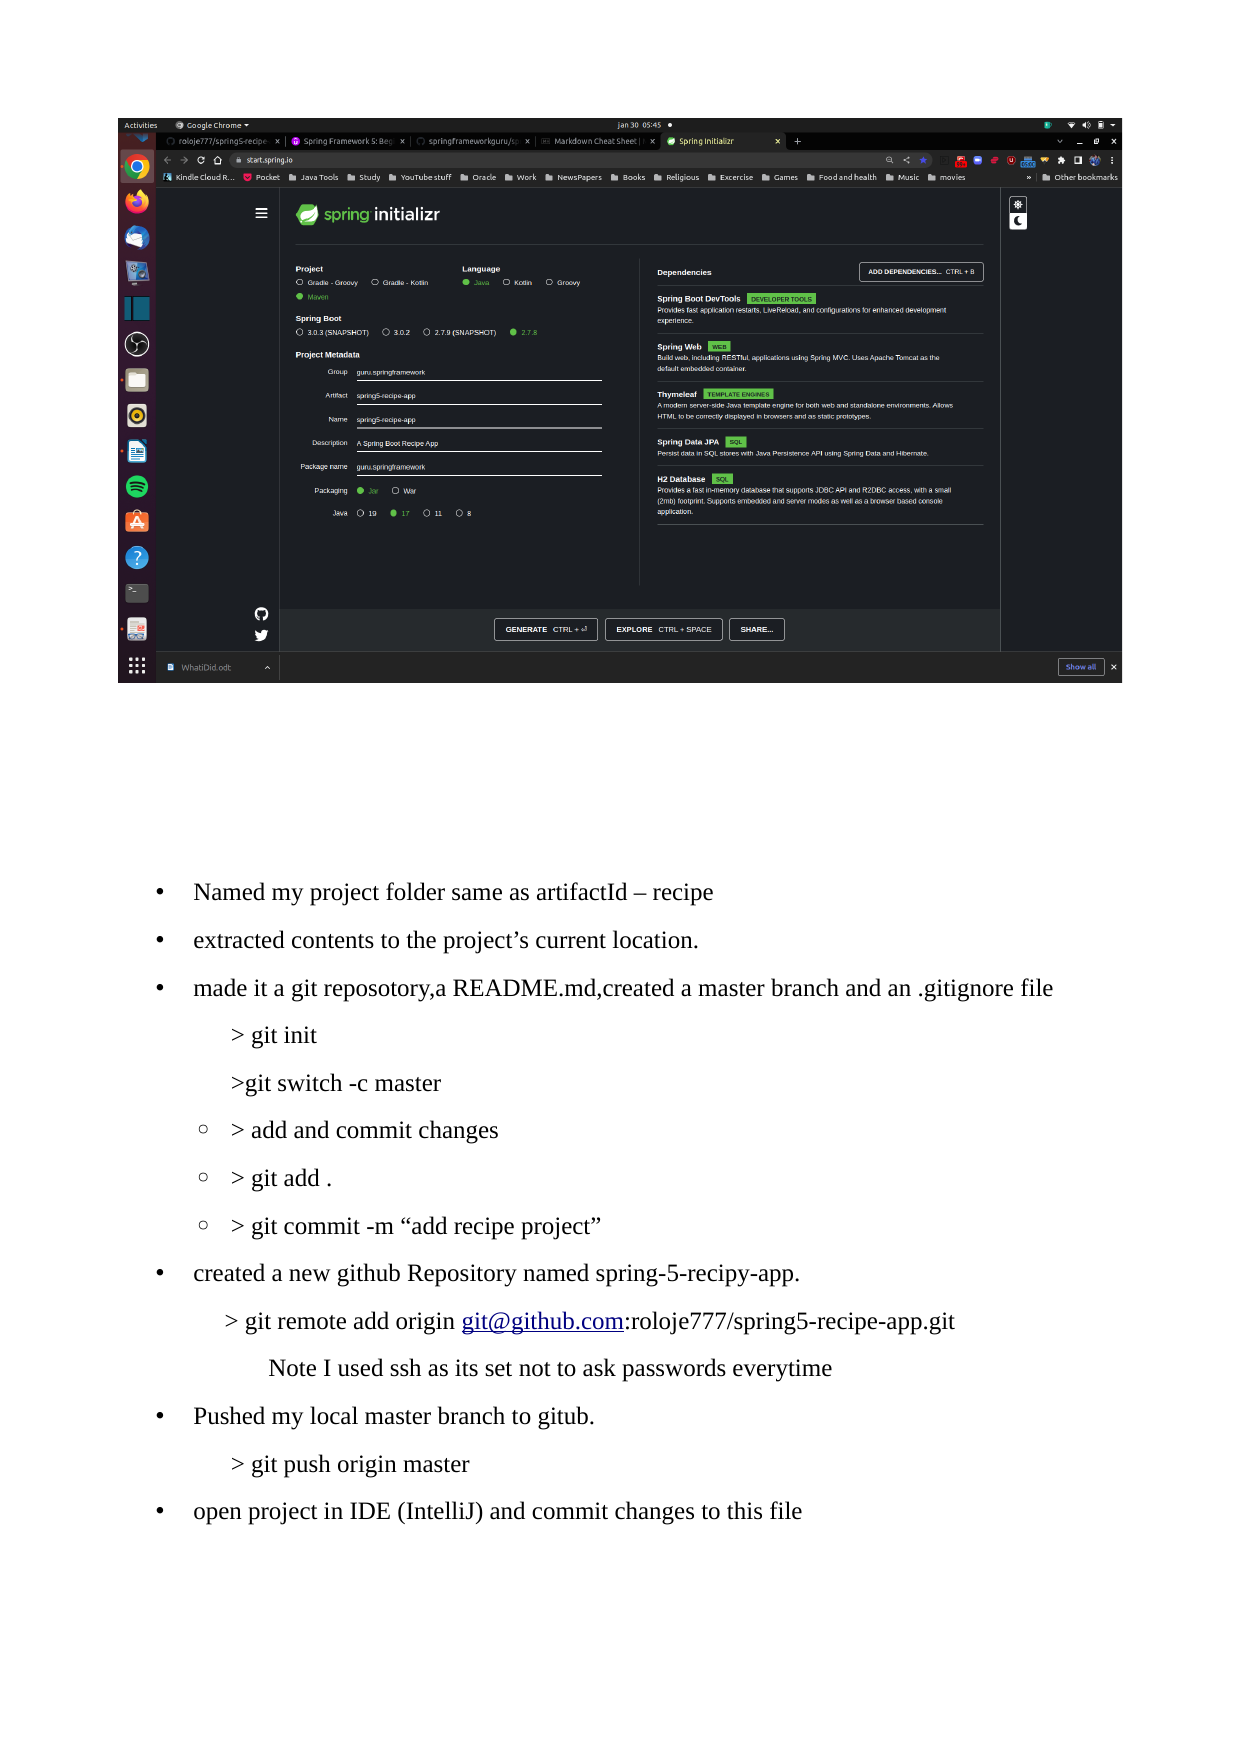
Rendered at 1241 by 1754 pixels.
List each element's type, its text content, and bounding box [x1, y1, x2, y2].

list > git push origin master [193, 1449, 1122, 1477]
text > git remote add origin git@github.com:roloje777/spring5-recipe-app.git [118, 1306, 1122, 1335]
list extracted contents to the project’s current location. [156, 925, 1122, 954]
list >git switch -c master [193, 1068, 1122, 1097]
list made it a git reposotory,a README.md,created a master branch and an .gitignore file [156, 973, 1122, 1001]
list > add and commit changes [193, 1116, 1122, 1144]
list > git commit -m “add recipe project” [193, 1211, 1122, 1239]
list Pushed my local master branch to gitub. [156, 1401, 1122, 1430]
list created a new github Repository named spring-5-recipy-app. [156, 1258, 1122, 1287]
picture [118, 118, 1123, 683]
text Note I used ssh as its set not to ask passwords everytime [118, 1353, 1122, 1382]
list open project in IDE (IntelliJ) and commit changes to this file [156, 1496, 1122, 1525]
list Named my project folder same as artifactId – recipe [156, 877, 1122, 906]
list > git init [193, 1020, 1122, 1049]
list > git add . [193, 1163, 1122, 1192]
